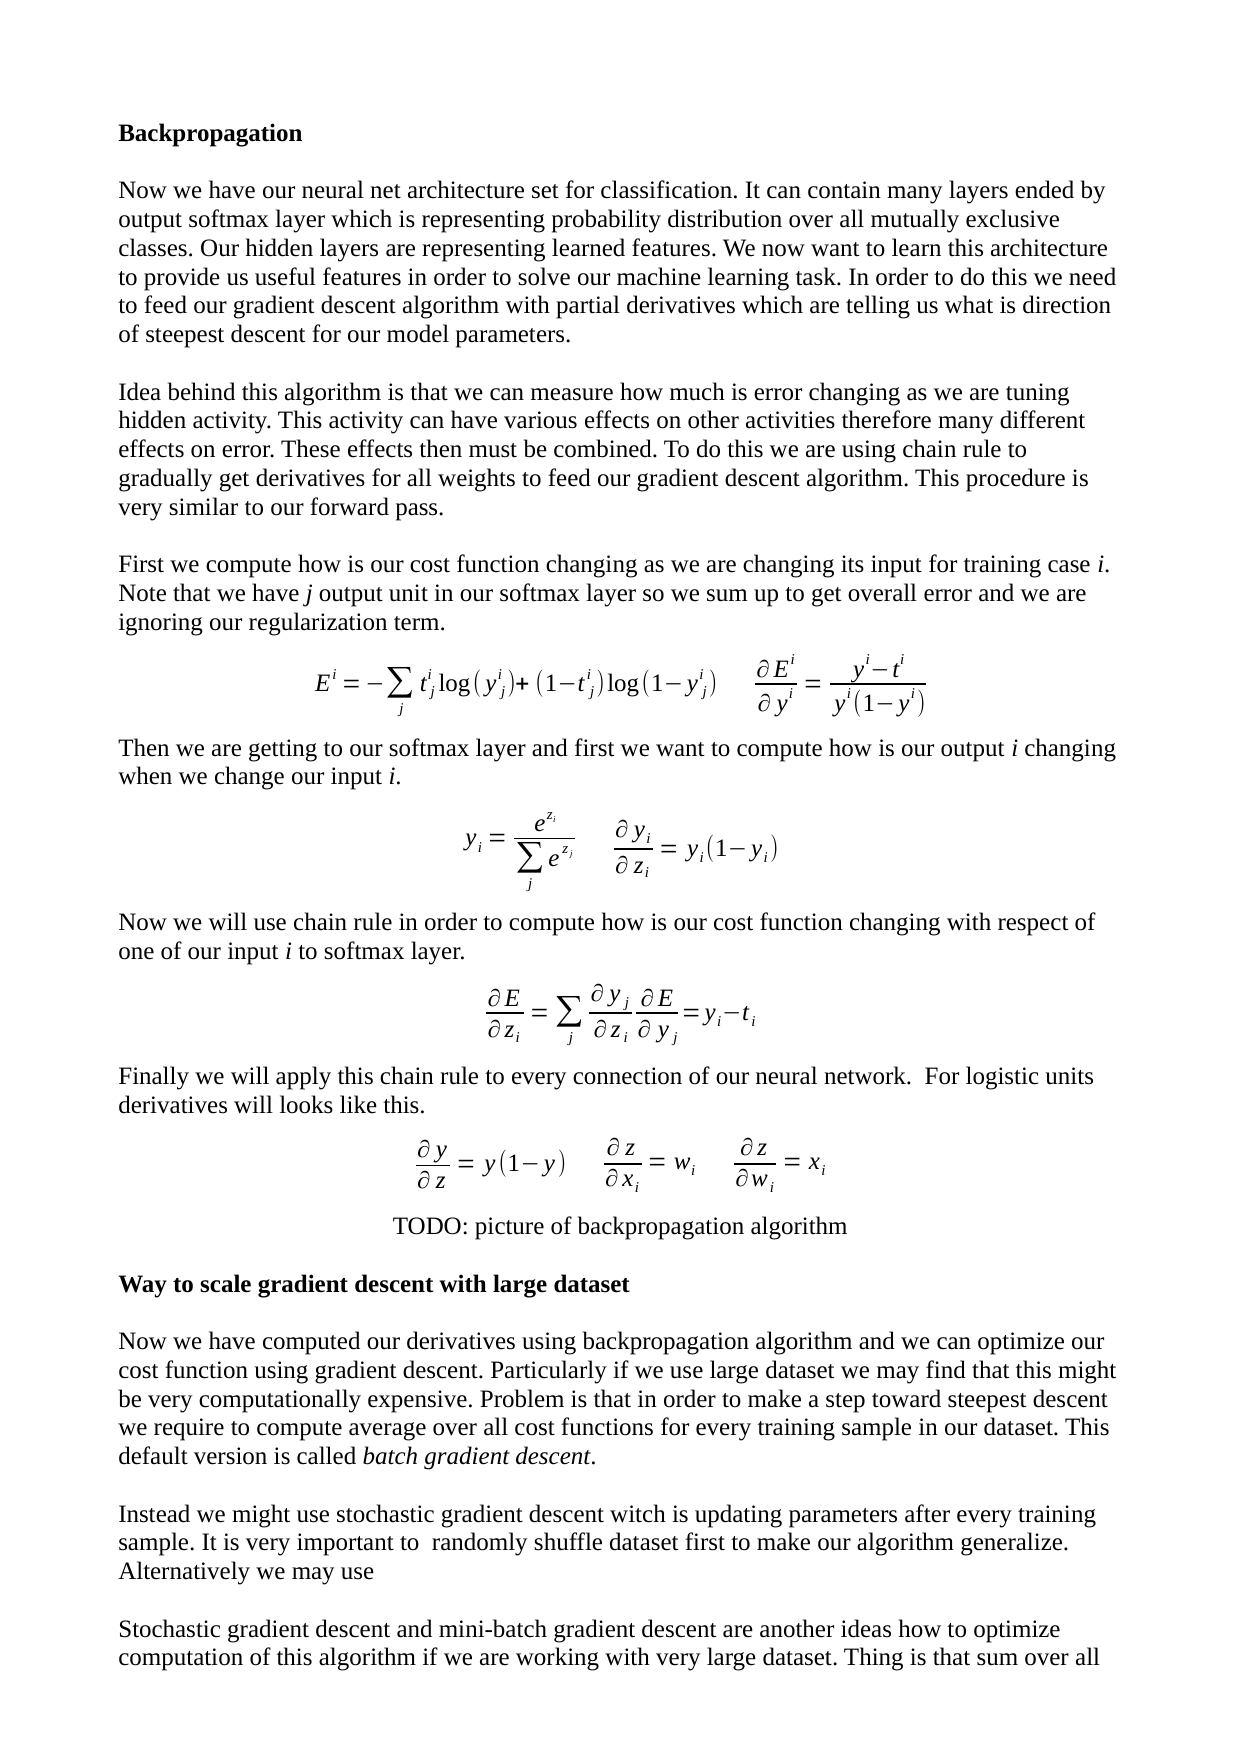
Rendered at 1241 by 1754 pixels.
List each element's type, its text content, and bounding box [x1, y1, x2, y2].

text Now we have computed our derivatives using backpropagation algorithm and we can optimize our cost function using gradient descent. Particularly if we use large dataset we may find that this might be very computationally expensive. Problem is that in order to make a step toward steepest descent we require to compute average over all cost functions for every training sample in our dataset. This default version is called batch gradient descent. [118, 1326, 1122, 1470]
text Finally we will apply this chain rule to every connection of our neural network. For logistic units derivatives will looks like this. [118, 1061, 1122, 1118]
text Way to scale gradient descent with large dataset [118, 1269, 1122, 1297]
text Then we are getting to our softmax layer and first we want to compute how is our output i changing when we change our input i. [118, 733, 1122, 790]
text Now we will use chain rule in order to compute how is our cost function changing with respect of one of our input i to softmax layer. [118, 907, 1122, 964]
text First we compute how is our cost function changing as we are changing its input for training case i. Note that we have j output unit in our softmax layer so we sum up to get overall error and we are ignoring our regularization term. [118, 549, 1122, 636]
text Stochastic gradient descent and mini-batch gradient descent are another ideas how to optimize computation of this algorithm if we are working with very large dataset. Thing is that sum over all [118, 1614, 1122, 1671]
text Now we have our neural net architecture set for classification. It can contain many layers ended by output softmax layer which is representing probability distribution over all mutually exclusive classes. Our hidden layers are representing learned features. We now want to learn this architecture to provide us useful features in order to solve our machine learning task. In order to do this we need to feed our gradient descent algorithm with partial derivatives which are telling us what is direction of steepest descent for our model parameters. [118, 176, 1122, 348]
text Idea behind this algorithm is that we can measure how much is error changing as we are tuning hidden activity. This activity can have various effects on other activities therefore many different effects on error. These effects then must be combined. To do this we are using chain rule to gradually get derivatives for all weights to feed our gradient descent algorithm. This procedure is very similar to our forward pass. [118, 377, 1122, 521]
text Instead we might use stochastic gradient descent witch is updating parameters after every training sample. It is very important to randomly shuffle dataset first to make our algorithm generalize. Alternatively we may use [118, 1499, 1122, 1585]
text Backpropagation [118, 118, 1122, 147]
text TODO: picture of backpropagation algorithm [118, 1211, 1122, 1240]
